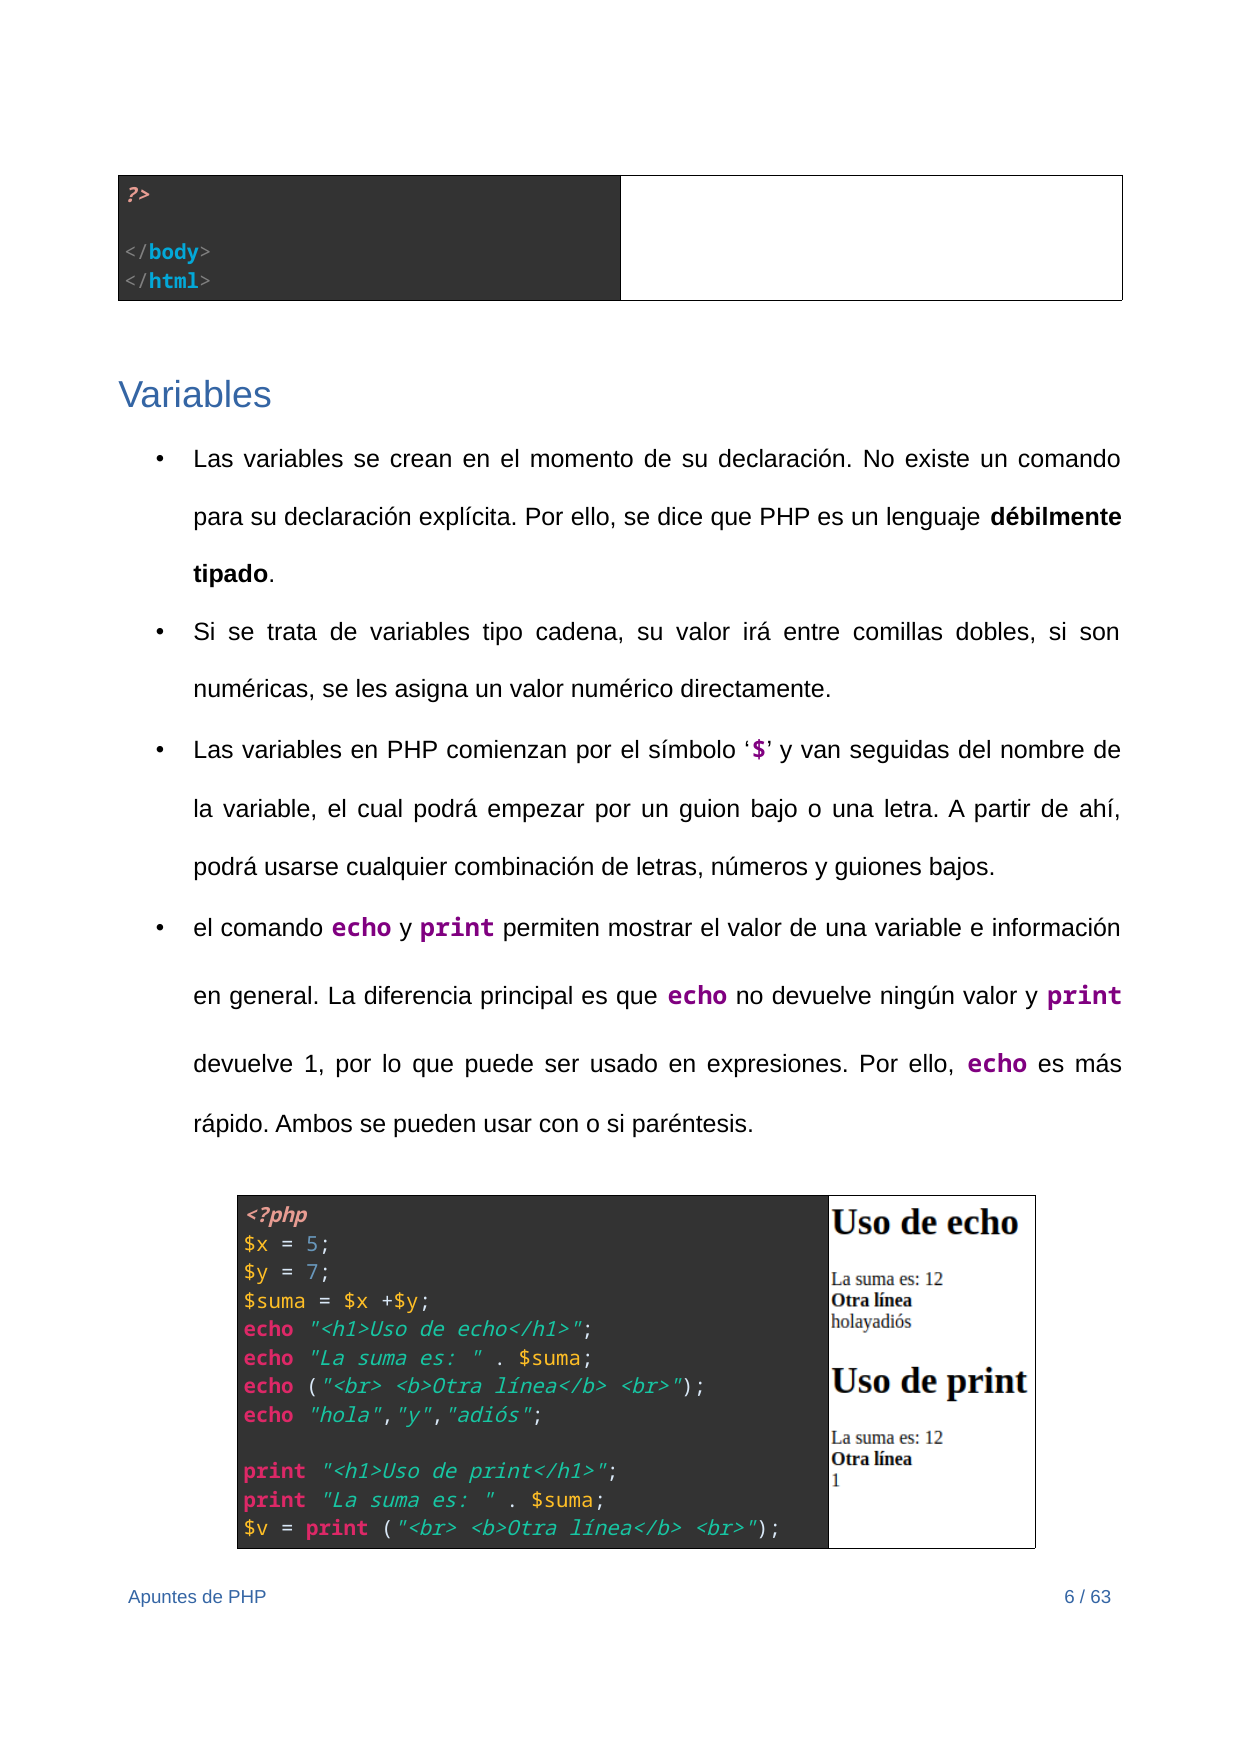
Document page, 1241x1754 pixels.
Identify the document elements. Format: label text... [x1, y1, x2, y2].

table_header <?php $x = 5; $y = 7; $suma = $x +$y; echo "<h1>Uso de echo</h1>"; echo "La suma es: " . $suma; echo ("<br> <b>Otra línea</b> <br>"); echo "hola","y","adiós"; print "<h1>Uso de print</h1>"; print "La suma es: " . $suma; $v = print ("<br> <b>Otra línea</b> <br>"); [238, 1196, 828, 1548]
list Si se trata de variables tipo cadena, su valor irá entre comillas dobles, si son numéricas, se les asigna un valor numérico directamente. [156, 617, 1122, 703]
table_header [829, 1196, 1035, 1548]
list Las variables en PHP comienzan por el símbolo ‘$’ y van seguidas del nombre de la variable, el cual podrá empezar por un guion bajo o una letra. A partir de ahí, podrá usarse cualquier combinación de letras, números y guiones bajos. [156, 732, 1122, 881]
list Las variables se crean en el momento de su declaración. No existe un comando para su declaración explícita. Por ello, se dice que PHP es un lenguaje débilmente tipado. [156, 444, 1122, 588]
table_header [621, 176, 1122, 300]
picture [830, 1200, 1032, 1496]
text Variables [118, 372, 1122, 415]
table_header ?> </body> </html> [119, 176, 620, 300]
list el comando echo y print permiten mostrar el valor de una variable e información en general. La diferencia principal es que echo no devuelve ningún valor y print devuelve 1, por lo que puede ser usado en expresiones. Por ello, echo es más rápido. Ambos se pueden usar con o si paréntesis. [156, 909, 1122, 1137]
